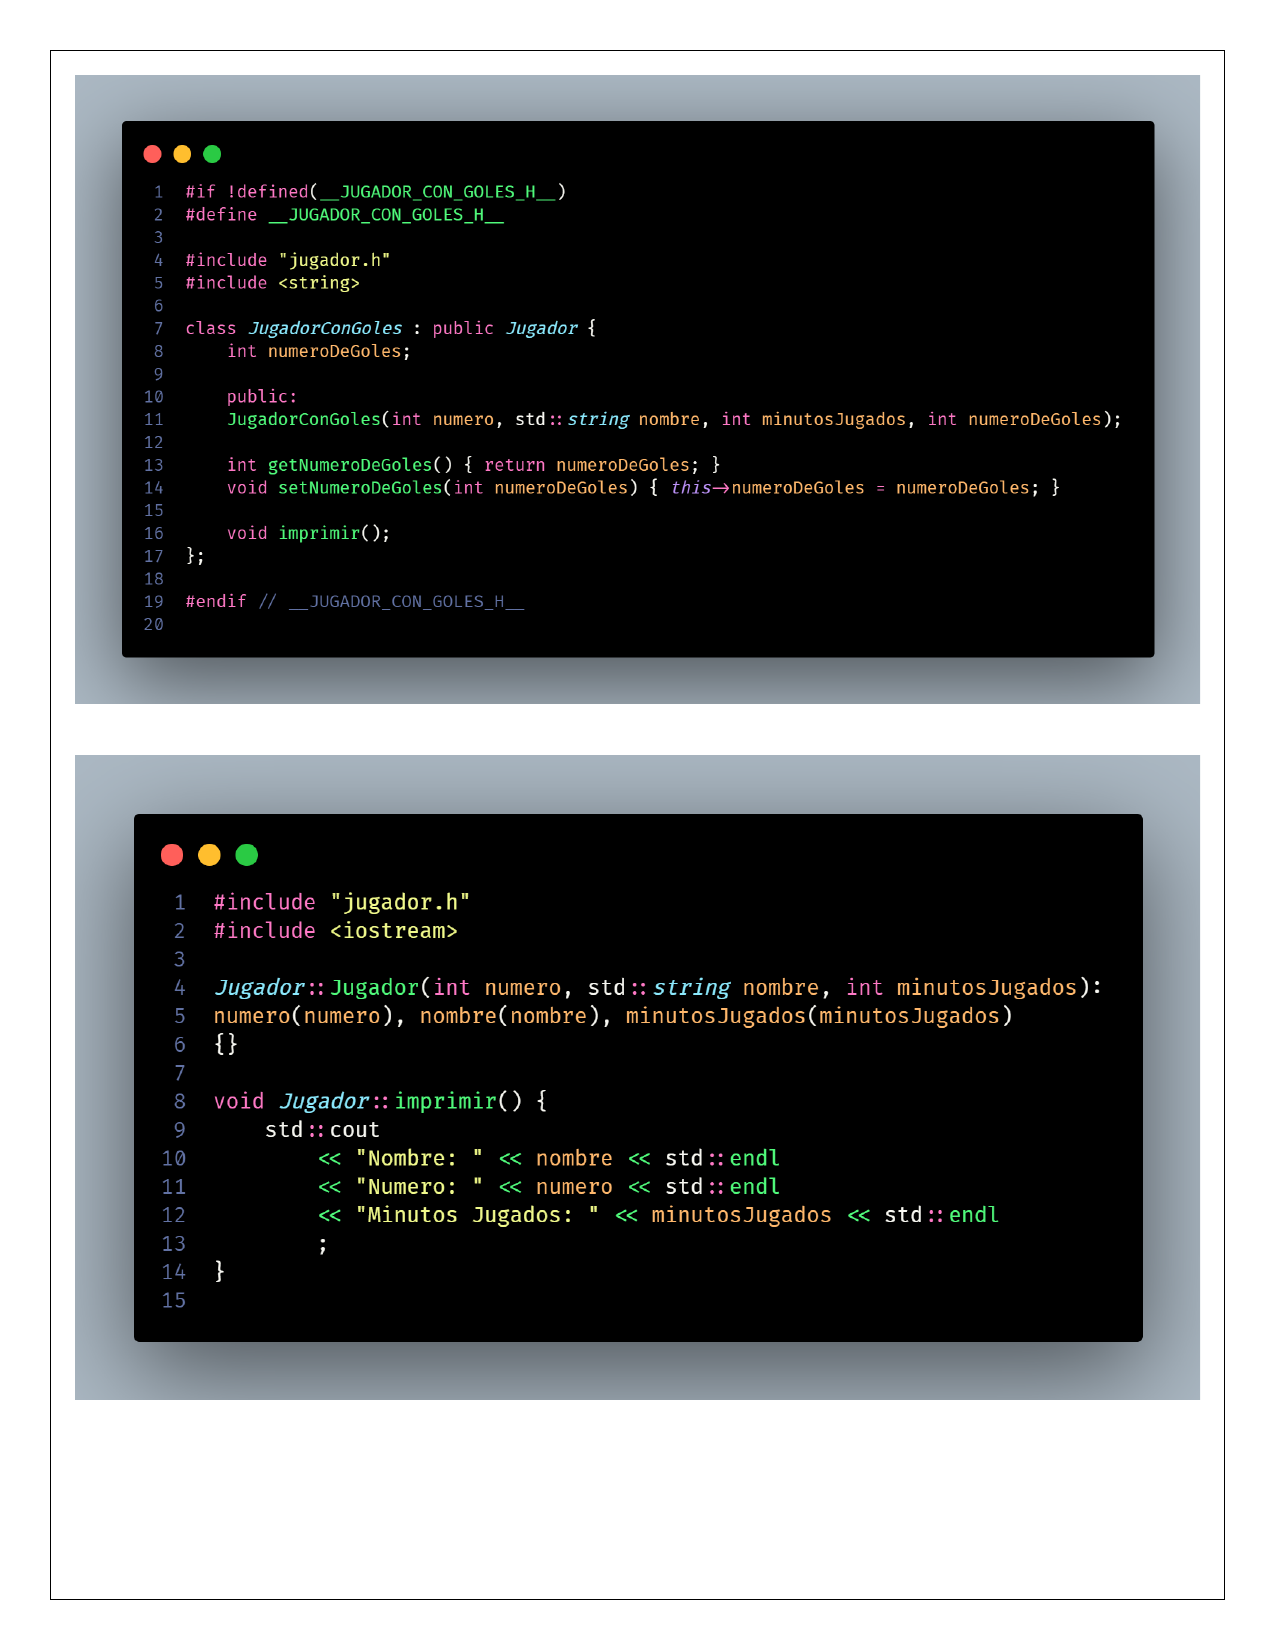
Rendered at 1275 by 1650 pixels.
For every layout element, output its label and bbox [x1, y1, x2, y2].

picture [75, 755, 1200, 1400]
picture [75, 75, 1200, 704]
